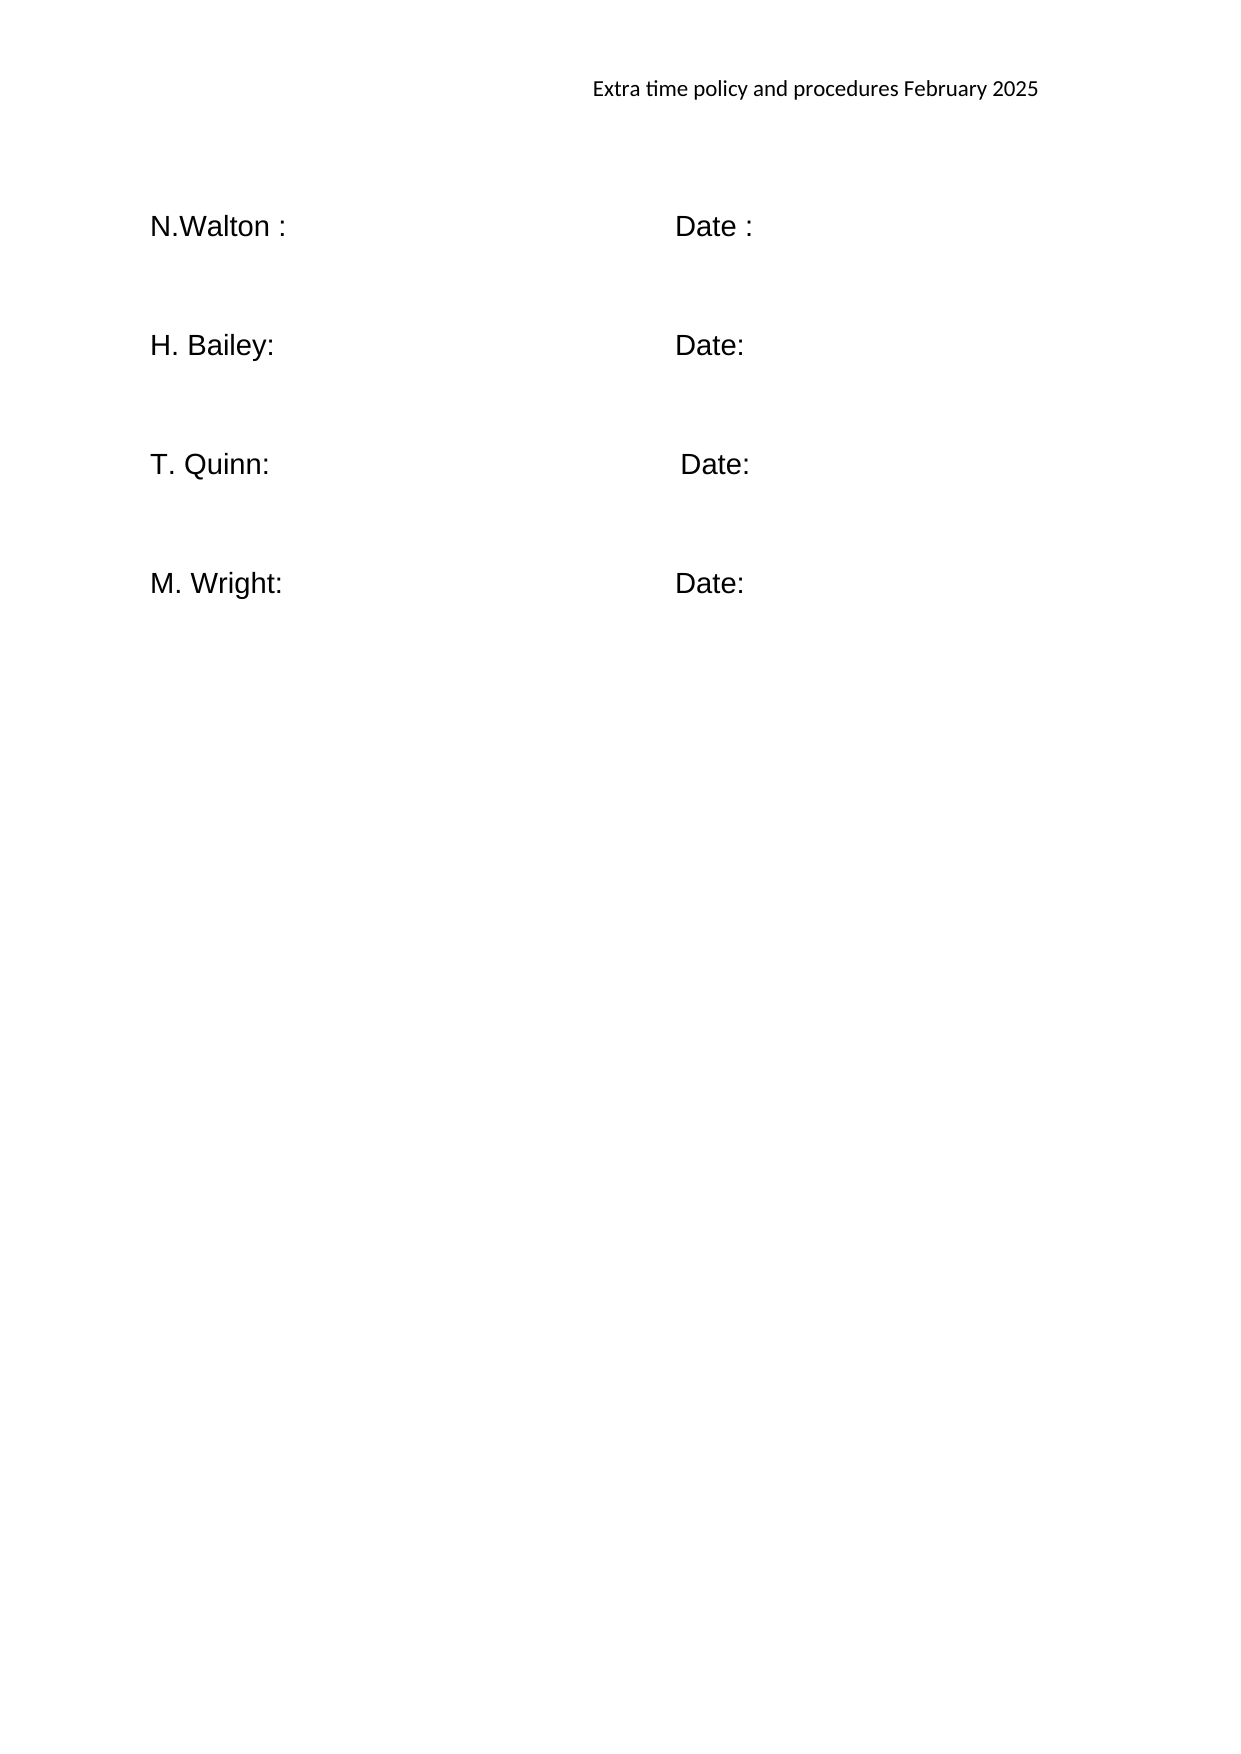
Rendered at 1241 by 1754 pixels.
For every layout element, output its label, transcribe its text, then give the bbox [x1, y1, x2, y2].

text T. Quinn: Date: [150, 447, 1090, 480]
text N.Walton : Date : [150, 209, 1090, 243]
text H. Bailey: Date: [150, 328, 1090, 362]
text M. Wright: Date: [150, 566, 1090, 599]
